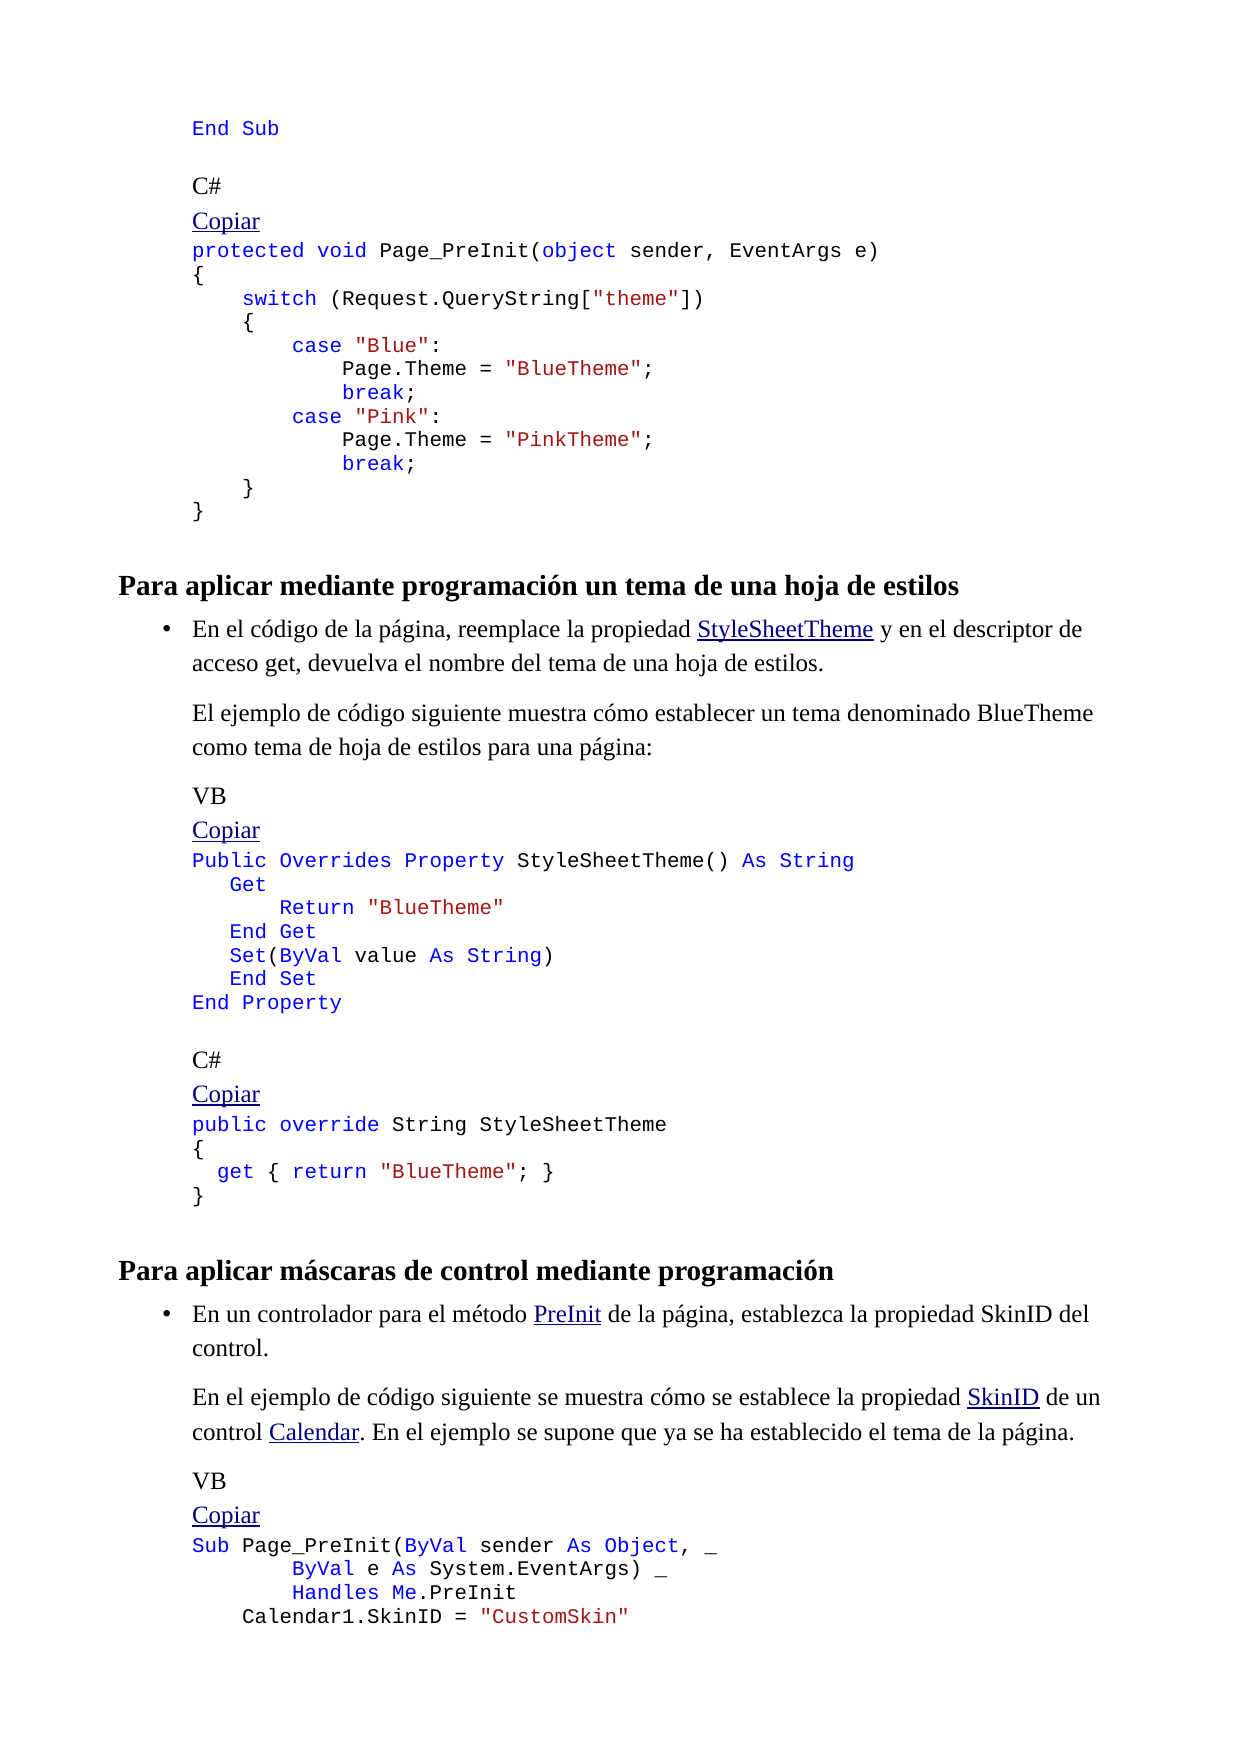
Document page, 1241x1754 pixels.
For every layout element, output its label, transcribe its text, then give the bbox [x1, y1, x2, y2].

list Page.Theme = "BlueTheme"; [162, 358, 1122, 382]
list Handles Me.PreInit [162, 1582, 1122, 1606]
list Public Overrides Property StyleSheetTheme() As String [162, 850, 1122, 874]
list End Get [162, 921, 1122, 945]
list Page.Theme = "PinkTheme"; [162, 429, 1122, 453]
list En el código de la página, reemplace la propiedad StyleSheetTheme y en el descriptor de acceso get, devuelva el nombre del tema de una hoja de estilos. [162, 614, 1122, 677]
list C# [162, 171, 1122, 200]
list case "Blue": [162, 335, 1122, 358]
list } [162, 477, 1122, 500]
list break; [162, 453, 1122, 477]
list VB [162, 1466, 1122, 1494]
list } [162, 500, 1122, 524]
subtitle Para aplicar máscaras de control mediante programación [118, 1253, 1122, 1286]
list } [162, 1185, 1122, 1209]
list En un controlador para el método PreInit de la página, establezca la propiedad SkinID del control. [162, 1299, 1122, 1362]
list End Sub [162, 118, 1122, 142]
list Copiar [162, 1079, 1122, 1108]
list End Set [162, 968, 1122, 992]
list switch (Request.QueryString["theme"]) [162, 287, 1122, 311]
list case "Pink": [162, 406, 1122, 429]
list Set(ByVal value As String) [162, 945, 1122, 968]
list get { return "BlueTheme"; } [162, 1161, 1122, 1185]
list break; [162, 382, 1122, 406]
list Sub Page_PreInit(ByVal sender As Object, _ [162, 1535, 1122, 1558]
list ByVal e As System.EventArgs) _ [162, 1558, 1122, 1582]
list VB [162, 781, 1122, 810]
list Return "BlueTheme" [162, 897, 1122, 921]
list { [162, 311, 1122, 335]
list C# [162, 1045, 1122, 1074]
list protected void Page_PreInit(object sender, EventArgs e) [162, 240, 1122, 264]
list { [162, 264, 1122, 287]
list Copiar [162, 816, 1122, 844]
subtitle Para aplicar mediante programación un tema de una hoja de estilos [118, 568, 1122, 602]
list El ejemplo de código siguiente muestra cómo establecer un tema denominado BlueTheme como tema de hoja de estilos para una página: [162, 698, 1122, 761]
list En el ejemplo de código siguiente se muestra cómo se establece la propiedad SkinID de un control Calendar. En el ejemplo se supone que ya se ha establecido el tema de la página. [162, 1382, 1122, 1446]
list { [162, 1138, 1122, 1161]
list public override String StyleSheetTheme [162, 1114, 1122, 1138]
list Copiar [162, 1500, 1122, 1529]
list End Property [162, 992, 1122, 1016]
list Get [162, 874, 1122, 897]
list Calendar1.SkinID = "CustomSkin" [162, 1606, 1122, 1629]
list Copiar [162, 206, 1122, 234]
